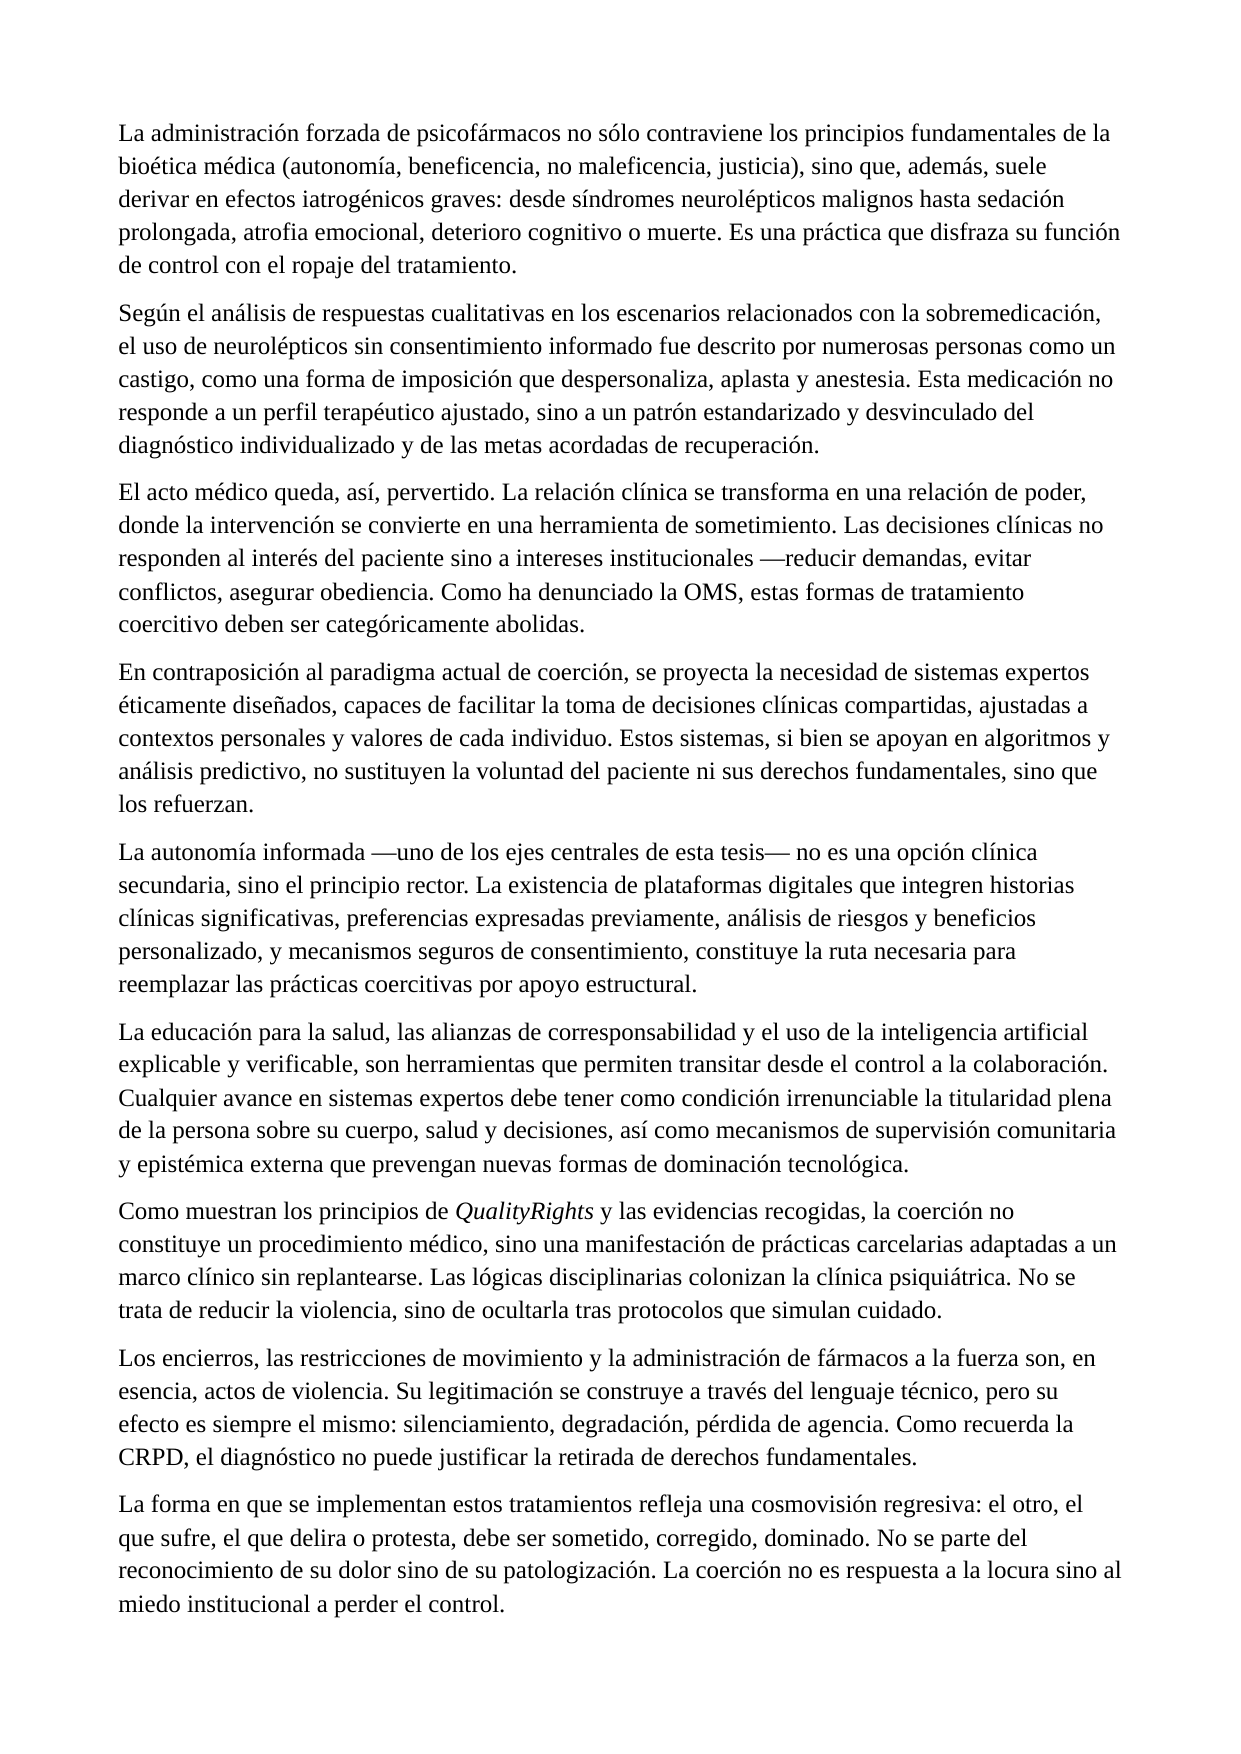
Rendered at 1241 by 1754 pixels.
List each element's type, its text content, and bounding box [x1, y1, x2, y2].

text La forma en que se implementan estos tratamientos refleja una cosmovisión regresiva: el otro, el que sufre, el que delira o protesta, debe ser sometido, corregido, dominado. No se parte del reconocimiento de su dolor sino de su patologización. La coerción no es respuesta a la locura sino al miedo institucional a perder el control. [118, 1489, 1122, 1617]
text Como muestran los principios de QualityRights y las evidencias recogidas, la coerción no constituye un procedimiento médico, sino una manifestación de prácticas carcelarias adaptadas a un marco clínico sin replantearse. Las lógicas disciplinarias colonizan la clínica psiquiátrica. No se trata de reducir la violencia, sino de ocultarla tras protocolos que simulan cuidado. [118, 1196, 1122, 1324]
text Según el análisis de respuestas cualitativas en los escenarios relacionados con la sobremedicación, el uso de neurolépticos sin consentimiento informado fue descrito por numerosas personas como un castigo, como una forma de imposición que despersonaliza, aplasta y anestesia. Esta medicación no responde a un perfil terapéutico ajustado, sino a un patrón estandarizado y desvinculado del diagnóstico individualizado y de las metas acordadas de recuperación. [118, 298, 1122, 459]
text La autonomía informada —uno de los ejes centrales de esta tesis— no es una opción clínica secundaria, sino el principio rector. La existencia de plataformas digitales que integren historias clínicas significativas, preferencias expresadas previamente, análisis de riesgos y beneficios personalizado, y mecanismos seguros de consentimiento, constituye la ruta necesaria para reemplazar las prácticas coercitivas por apoyo estructural. [118, 837, 1122, 998]
text El acto médico queda, así, pervertido. La relación clínica se transforma en una relación de poder, donde la intervención se convierte en una herramienta de sometimiento. Las decisiones clínicas no responden al interés del paciente sino a intereses institucionales —reducir demandas, evitar conflictos, asegurar obediencia. Como ha denunciado la OMS, estas formas de tratamiento coercitivo deben ser categóricamente abolidas. [118, 477, 1122, 638]
text La educación para la salud, las alianzas de corresponsabilidad y el uso de la inteligencia artificial explicable y verificable, son herramientas que permiten transitar desde el control a la colaboración. Cualquier avance en sistemas expertos debe tener como condición irrenunciable la titularidad plena de la persona sobre su cuerpo, salud y decisiones, así como mecanismos de supervisión comunitaria y epistémica externa que prevengan nuevas formas de dominación tecnológica. [118, 1017, 1122, 1177]
text En contraposición al paradigma actual de coerción, se proyecta la necesidad de sistemas expertos éticamente diseñados, capaces de facilitar la toma de decisiones clínicas compartidas, ajustadas a contextos personales y valores de cada individuo. Estos sistemas, si bien se apoyan en algoritmos y análisis predictivo, no sustituyen la voluntad del paciente ni sus derechos fundamentales, sino que los refuerzan. [118, 657, 1122, 818]
text La administración forzada de psicofármacos no sólo contraviene los principios fundamentales de la bioética médica (autonomía, beneficencia, no maleficencia, justicia), sino que, además, suele derivar en efectos iatrogénicos graves: desde síndromes neurolépticos malignos hasta sedación prolongada, atrofia emocional, deterioro cognitivo o muerte. Es una práctica que disfraza su función de control con el ropaje del tratamiento. [118, 118, 1122, 279]
text Los encierros, las restricciones de movimiento y la administración de fármacos a la fuerza son, en esencia, actos de violencia. Su legitimación se construye a través del lenguaje técnico, pero su efecto es siempre el mismo: silenciamiento, degradación, pérdida de agencia. Como recuerda la CRPD, el diagnóstico no puede justificar la retirada de derechos fundamentales. [118, 1343, 1122, 1471]
